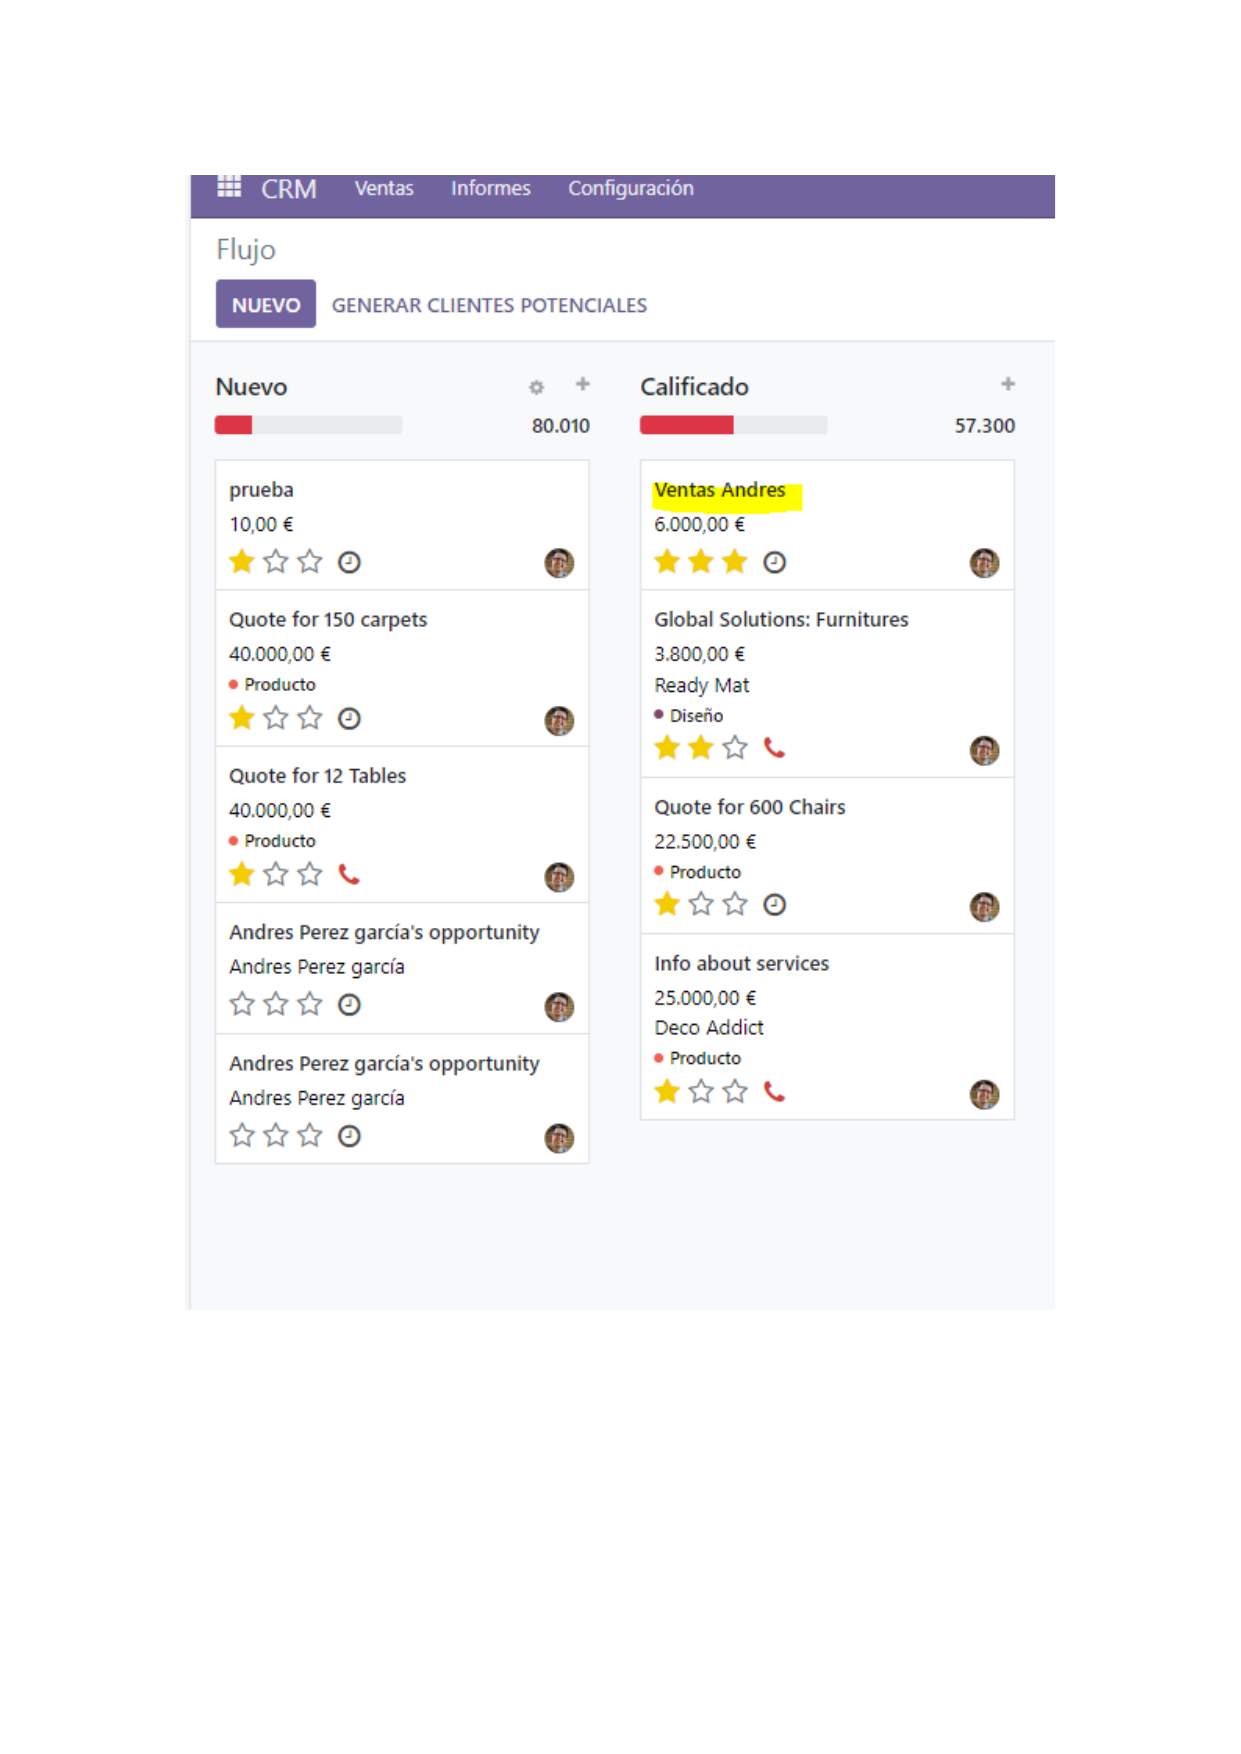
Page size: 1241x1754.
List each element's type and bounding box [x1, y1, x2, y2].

picture [185, 175, 1056, 1310]
